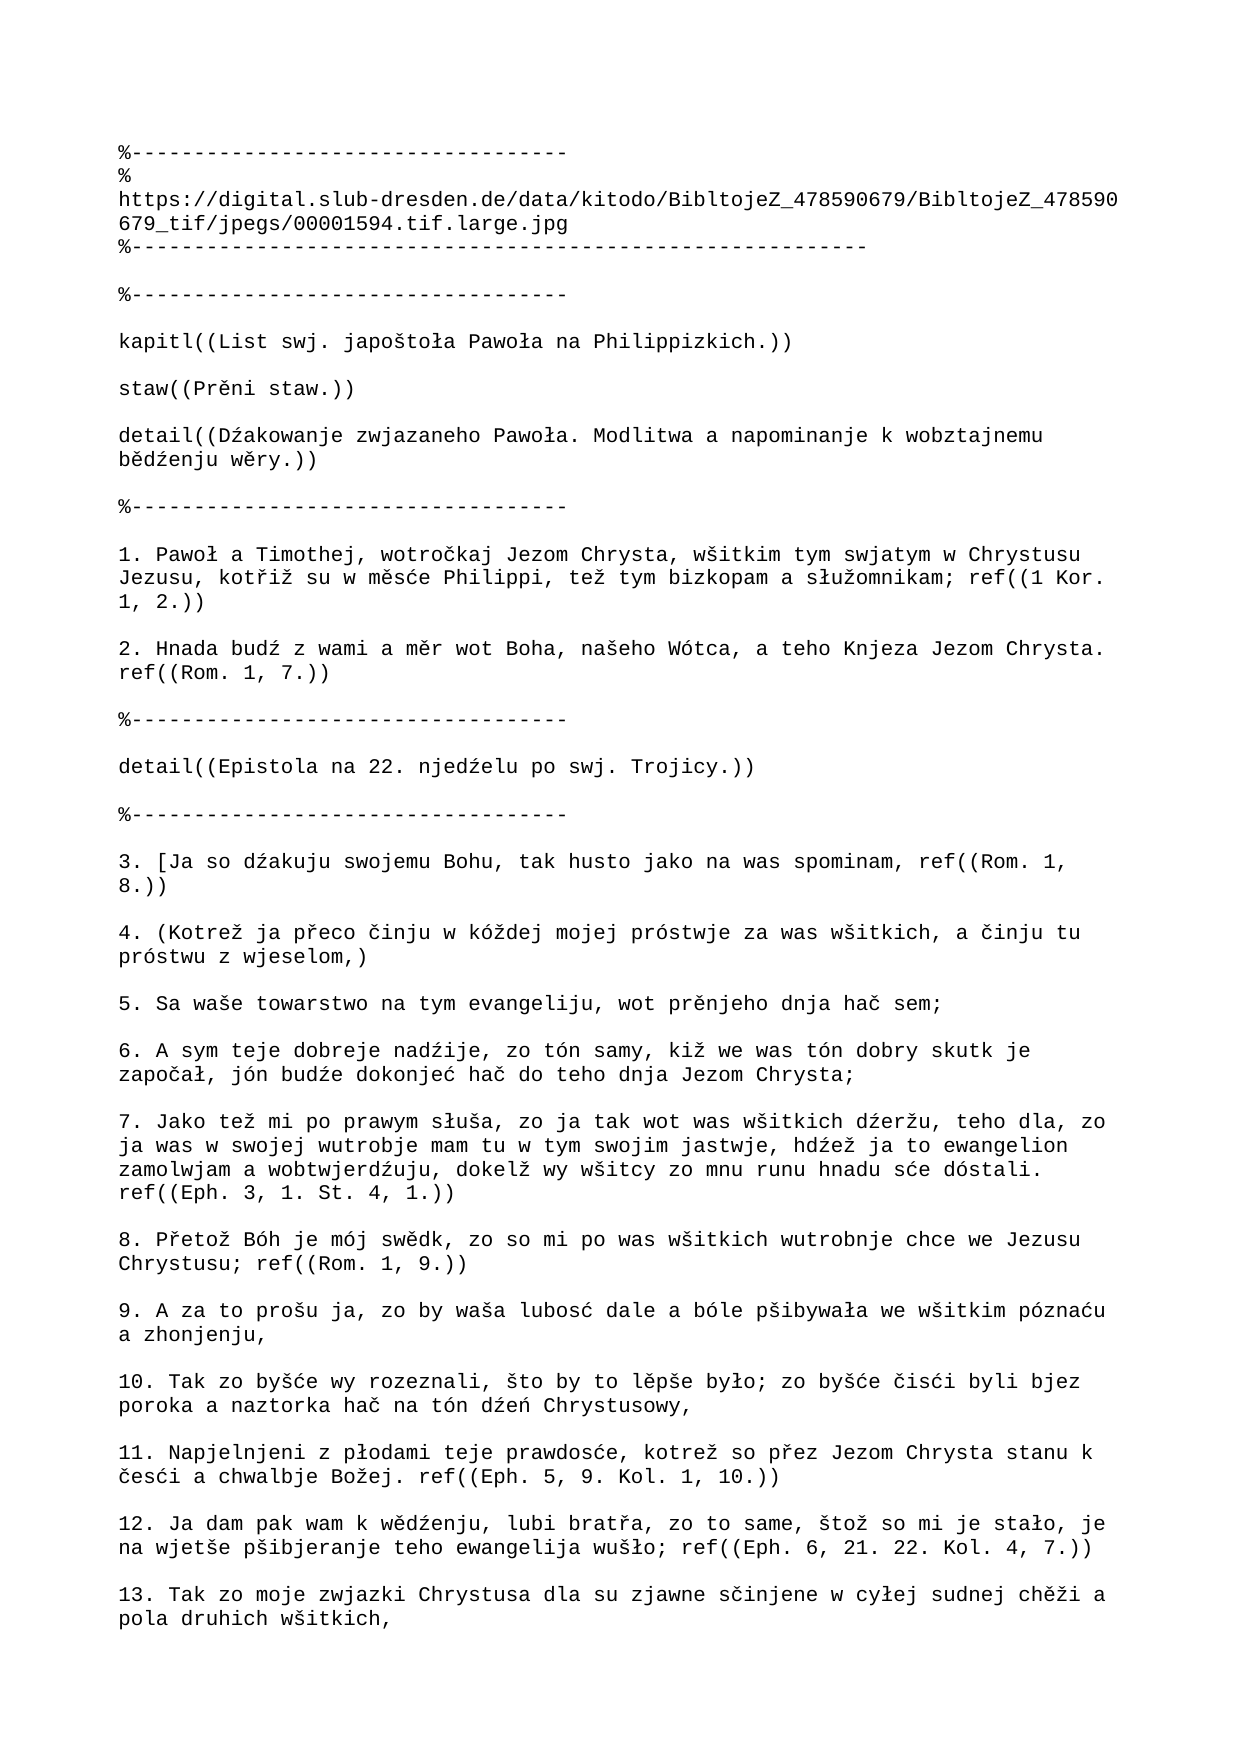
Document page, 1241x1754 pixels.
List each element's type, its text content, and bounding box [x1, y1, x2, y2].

text %----------------------------------------------------------- [118, 236, 1122, 260]
text % https://digital.slub-dresden.de/data/kitodo/BibltojeZ_478590679/BibltojeZ_478590679_tif/jpegs/00001594.tif.large.jpg [118, 165, 1122, 236]
text 8. Přetož Bóh je mój swědk, zo so mi po was wšitkich wutrobnje chce we Jezusu Chrystusu; ref((Rom. 1, 9.)) [118, 1229, 1122, 1277]
text 2. Hnada budź z wami a měr wot Boha, našeho Wótca, a teho Knjeza Jezom Chrysta. ref((Rom. 1, 7.)) [118, 638, 1122, 686]
text detail((Dźakowanje zwjazaneho Pawoła. Modlitwa a napominanje k wobztajnemu bědźenju wěry.)) [118, 426, 1122, 473]
text 9. A za to prošu ja, zo by waša lubosć dale a bóle pšibywała we wšitkim póznaću a zhonjenju, [118, 1300, 1122, 1348]
text kapitl((List swj. japoštoła Pawoła na Philippizkich.)) [118, 331, 1122, 354]
text staw((Prěni staw.)) [118, 378, 1122, 402]
text %----------------------------------- [118, 284, 1122, 307]
text %----------------------------------- [118, 496, 1122, 520]
text %----------------------------------- [118, 709, 1122, 733]
text %----------------------------------- [118, 142, 1122, 165]
text 1. Pawoł a Timothej, wotročkaj Jezom Chrysta, wšitkim tym swjatym w Chrystusu Jezusu, kotřiž su w měsće Philippi, tež tym bizkopam a słužomnikam; ref((1 Kor. 1, 2.)) [118, 544, 1122, 615]
text 7. Jako tež mi po prawym słuša, zo ja tak wot was wšitkich dźeržu, teho dla, zo ja was w swojej wutrobje mam tu w tym swojim jastwje, hdźež ja to ewangelion zamolwjam a wobtwjerdźuju, dokelž wy wšitcy zo mnu runu hnadu sće dóstali. ref((Eph. 3, 1. St. 4, 1.)) [118, 1111, 1122, 1206]
text 12. Ja dam pak wam k wědźenju, lubi bratřa, zo to same, štož so mi je stało, je na wjetše pšibjeranje teho ewangelija wušło; ref((Eph. 6, 21. 22. Kol. 4, 7.)) [118, 1513, 1122, 1561]
text %----------------------------------- [118, 804, 1122, 827]
text detail((Epistola na 22. njedźelu po swj. Trojicy.)) [118, 757, 1122, 780]
text 5. Sa waše towarstwo na tym evangeliju, wot prěnjeho dnja hač sem; [118, 993, 1122, 1017]
text 4. (Kotrež ja přeco činju w kóždej mojej próstwje za was wšitkich, a činju tu próstwu z wjeselom,) [118, 922, 1122, 969]
text 13. Tak zo moje zwjazki Chrystusa dla su zjawne sčinjene w cyłej sudnej chěži a pola druhich wšitkich, [118, 1584, 1122, 1631]
text 6. A sym teje dobreje nadźije, zo tón samy, kiž we was tón dobry skutk je započał, jón budźe dokonjeć hač do teho dnja Jezom Chrysta; [118, 1040, 1122, 1088]
text 10. Tak zo byšće wy rozeznali, što by to lěpše było; zo byšće čisći byli bjez poroka a naztorka hač na tón dźeń Chrystusowy, [118, 1371, 1122, 1419]
text 3. [Ja so dźakuju swojemu Bohu, tak husto jako na was spominam, ref((Rom. 1, 8.)) [118, 851, 1122, 898]
text 11. Napjelnjeni z płodami teje prawdosće, kotrež so přez Jezom Chrysta stanu k česći a chwalbje Božej. ref((Eph. 5, 9. Kol. 1, 10.)) [118, 1442, 1122, 1489]
